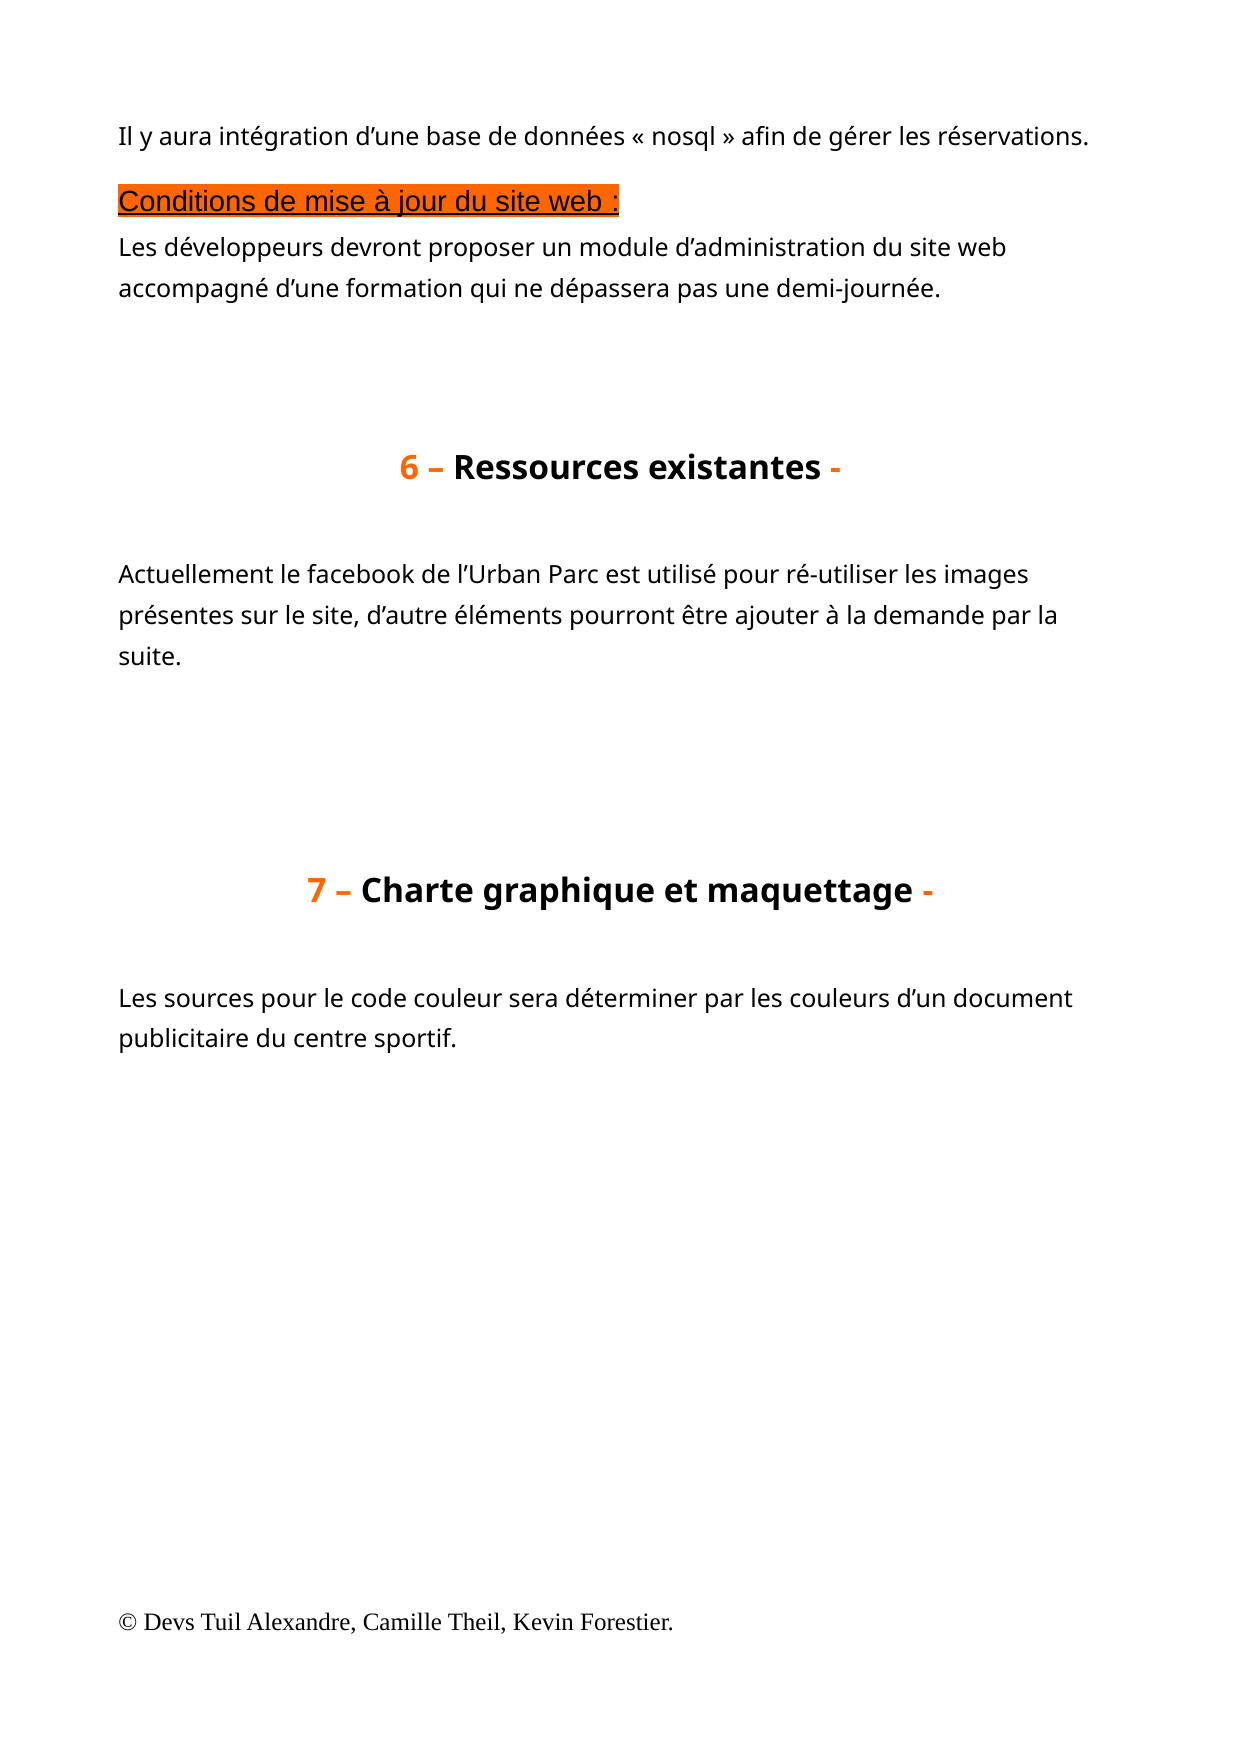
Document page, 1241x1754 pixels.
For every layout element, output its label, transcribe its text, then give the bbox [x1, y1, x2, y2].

subtitle 6 – Ressources existantes - [118, 443, 1122, 489]
text Les développeurs devront proposer un module d’administration du site web accompagné d’une formation qui ne dépassera pas une demi-journée. [118, 230, 1122, 305]
text Il y aura intégration d’une base de données « nosql » afin de gérer les réservations. [118, 118, 1122, 152]
text Les sources pour le code couleur sera déterminer par les couleurs d’un document publicitaire du centre sportif. [118, 980, 1122, 1055]
text Actuellement le facebook de l’Urban Parc est utilisé pour ré-utiliser les images présentes sur le site, d’autre éléments pourront être ajouter à la demande par la suite. [118, 557, 1122, 673]
subtitle Conditions de mise à jour du site web : [118, 184, 1122, 217]
subtitle 7 – Charte graphique et maquettage - [118, 867, 1122, 912]
